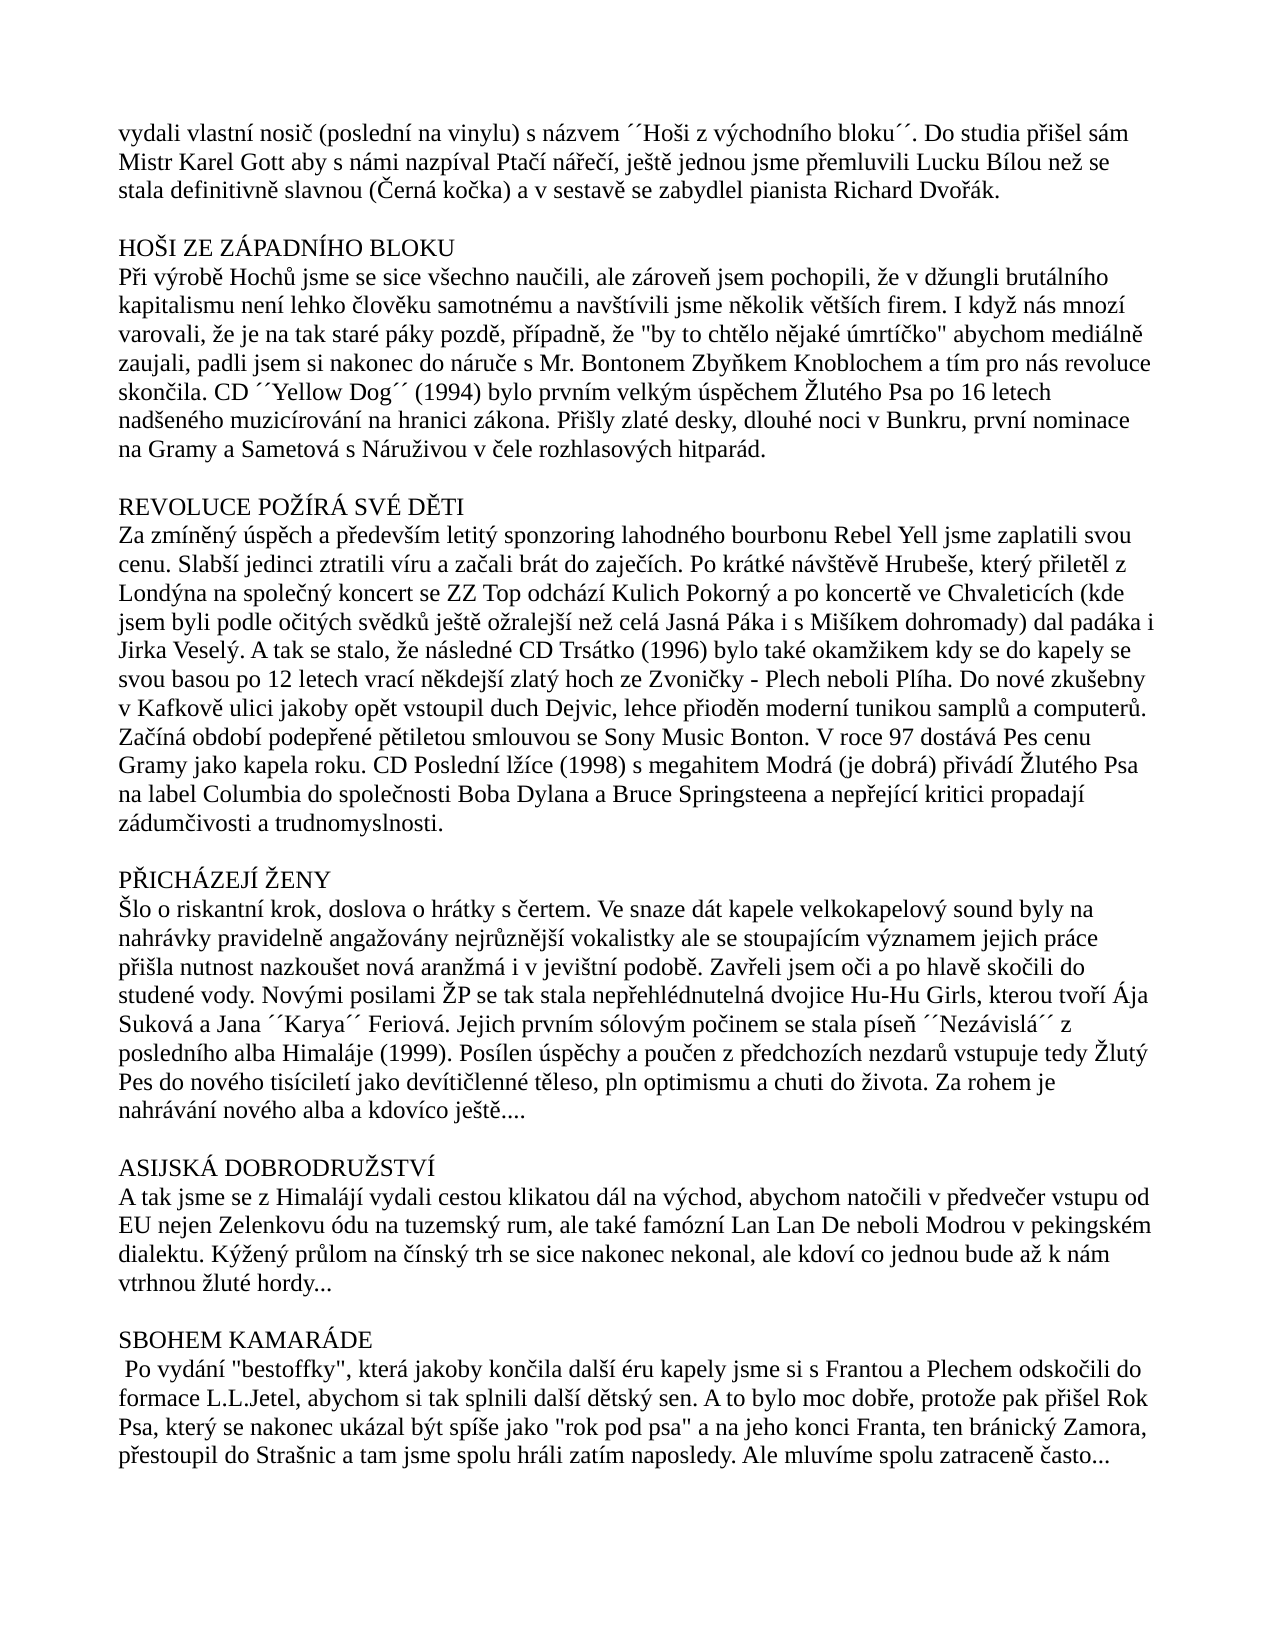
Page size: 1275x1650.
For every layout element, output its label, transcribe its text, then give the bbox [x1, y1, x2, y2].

text PŘICHÁZEJÍ ŽENY [118, 866, 1157, 894]
text vydali vlastní nosič (poslední na vinylu) s názvem ´´Hoši z východního bloku´´. Do studia přišel sám Mistr Karel Gott aby s námi nazpíval Ptačí nářečí, ještě jednou jsme přemluvili Lucku Bílou než se stala definitivně slavnou (Černá kočka) a v sestavě se zabydlel pianista Richard Dvořák. [118, 118, 1157, 204]
text HOŠI ZE ZÁPADNÍHO BLOKU [118, 233, 1157, 262]
text REVOLUCE POŽÍRÁ SVÉ DĚTI [118, 492, 1157, 521]
text ASIJSKÁ DOBRODRUŽSTVÍ [118, 1153, 1157, 1182]
text A tak jsme se z Himalájí vydali cestou klikatou dál na východ, abychom natočili v předvečer vstupu od EU nejen Zelenkovu ódu na tuzemský rum, ale také famózní Lan Lan De neboli Modrou v pekingském dialektu. Kýžený průlom na čínský trh se sice nakonec nekonal, ale kdoví co jednou bude až k nám vtrhnou žluté hordy... [118, 1182, 1157, 1297]
text Šlo o riskantní krok, doslova o hrátky s čertem. Ve snaze dát kapele velkokapelový sound byly na nahrávky pravidelně angažovány nejrůznější vokalistky ale se stoupajícím významem jejich práce přišla nutnost nazkoušet nová aranžmá i v jevištní podobě. Zavřeli jsem oči a po hlavě skočili do studené vody. Novými posilami ŽP se tak stala nepřehlédnutelná dvojice Hu-Hu Girls, kterou tvoří Ája Suková a Jana ´´Karya´´ Feriová. Jejich prvním sólovým počinem se stala píseň ´´Nezávislá´´ z posledního alba Himaláje (1999). Posílen úspěchy a poučen z předchozích nezdarů vstupuje tedy Žlutý Pes do nového tisíciletí jako devítičlenné těleso, pln optimismu a chuti do života. Za rohem je nahrávání nového alba a kdovíco ještě.... [118, 894, 1157, 1124]
text Po vydání "bestoffky", která jakoby končila další éru kapely jsme si s Frantou a Plechem odskočili do formace L.L.Jetel, abychom si tak splnili další dětský sen. A to bylo moc dobře, protože pak přišel Rok Psa, který se nakonec ukázal být spíše jako "rok pod psa" a na jeho konci Franta, ten bránický Zamora, přestoupil do Strašnic a tam jsme spolu hráli zatím naposledy. Ale mluvíme spolu zatraceně často... [118, 1354, 1157, 1469]
text Při výrobě Hochů jsme se sice všechno naučili, ale zároveň jsem pochopili, že v džungli brutálního kapitalismu není lehko člověku samotnému a navštívili jsme několik větších firem. I když nás mnozí varovali, že je na tak staré páky pozdě, případně, že "by to chtělo nějaké úmrtíčko" abychom mediálně zaujali, padli jsem si nakonec do náruče s Mr. Bontonem Zbyňkem Knoblochem a tím pro nás revoluce skončila. CD ´´Yellow Dog´´ (1994) bylo prvním velkým úspěchem Žlutého Psa po 16 letech nadšeného muzicírování na hranici zákona. Přišly zlaté desky, dlouhé noci v Bunkru, první nominace na Gramy a Sametová s Náruživou v čele rozhlasových hitparád. [118, 262, 1157, 463]
text Za zmíněný úspěch a především letitý sponzoring lahodného bourbonu Rebel Yell jsme zaplatili svou cenu. Slabší jedinci ztratili víru a začali brát do zaječích. Po krátké návštěvě Hrubeše, který přiletěl z Londýna na společný koncert se ZZ Top odchází Kulich Pokorný a po koncertě ve Chvaleticích (kde jsem byli podle očitých svědků ještě ožralejší než celá Jasná Páka i s Mišíkem dohromady) dal padáka i Jirka Veselý. A tak se stalo, že následné CD Trsátko (1996) bylo také okamžikem kdy se do kapely se svou basou po 12 letech vrací někdejší zlatý hoch ze Zvoničky - Plech neboli Plíha. Do nové zkušebny v Kafkově ulici jakoby opět vstoupil duch Dejvic, lehce přioděn moderní tunikou samplů a computerů. Začíná období podepřené pětiletou smlouvou se Sony Music Bonton. V roce 97 dostává Pes cenu Gramy jako kapela roku. CD Poslední lžíce (1998) s megahitem Modrá (je dobrá) přivádí Žlutého Psa na label Columbia do společnosti Boba Dylana a Bruce Springsteena a nepřející kritici propadají zádumčivosti a trudnomyslnosti. [118, 521, 1157, 837]
text SBOHEM KAMARÁDE [118, 1326, 1157, 1354]
